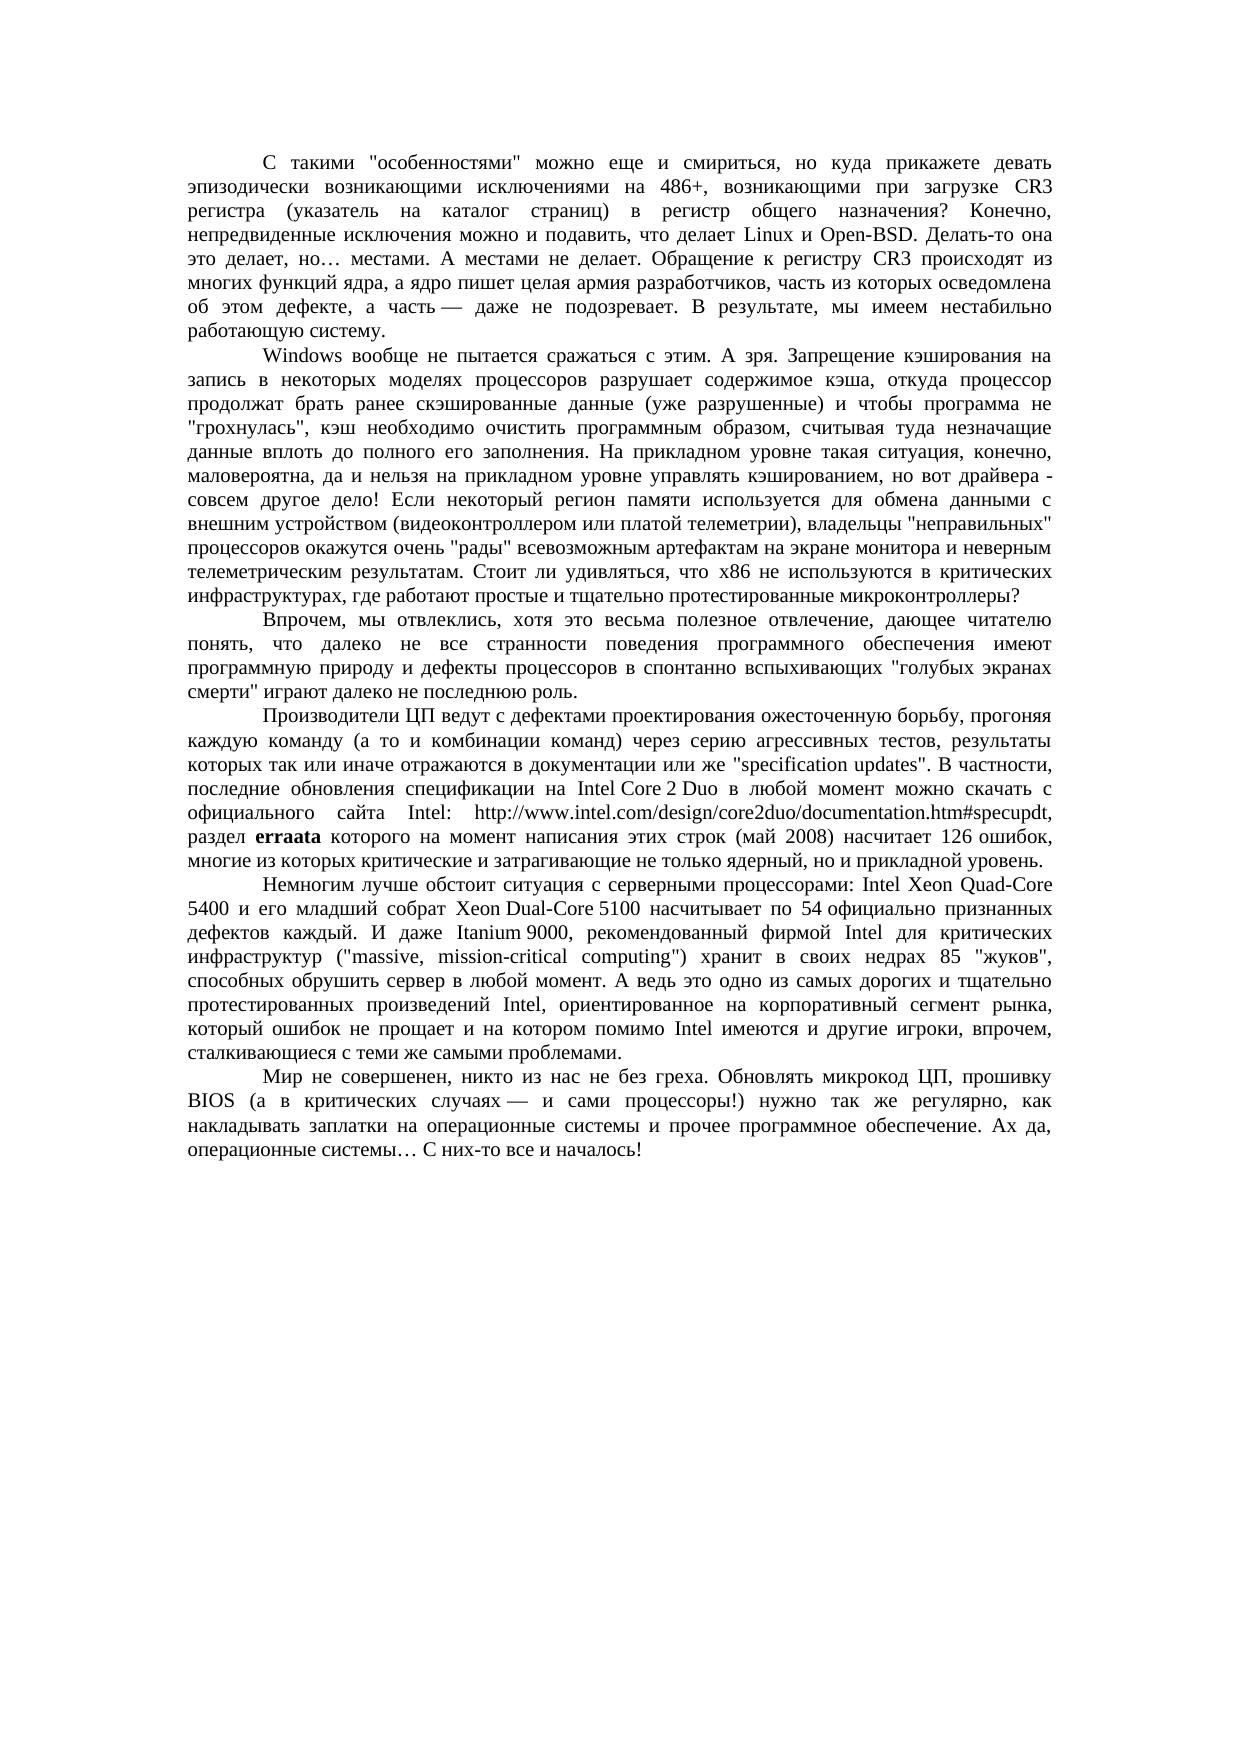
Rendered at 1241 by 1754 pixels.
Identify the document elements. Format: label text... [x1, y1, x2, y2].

text Мир не совершенен, никто из нас не без греха. Обновлять микрокод ЦП, прошивку BIOS (а в критических случаях — и сами процессоры!) нужно так же регулярно, как накладывать заплатки на операционные системы и прочее программное обеспечение. Ах да, операционные системы… С них-то все и началось! [187, 1064, 1053, 1161]
text Windows вообще не пытается сражаться с этим. А зря. Запрещение кэширования на запись в некоторых моделях процессоров разрушает содержимое кэша, откуда процессор продолжат брать ранее скэшированные данные (уже разрушенные) и чтобы программа не "грохнулась", кэш необходимо очистить программным образом, считывая туда незначащие данные вплоть до полного его заполнения. На прикладном уровне такая ситуация, конечно, маловероятна, да и нельзя на прикладном уровне управлять кэшированием, но вот драйвера ‑ совсем другое дело! Если некоторый регион памяти используется для обмена данными с внешним устройством (видеоконтроллером или платой телеметрии), владельцы "неправильных" процессоров окажутся очень "рады" всевозможным артефактам на экране монитора и неверным телеметрическим результатам. Стоит ли удивляться, что x86 не используются в критических инфраструктурах, где работают простые и тщательно протестированные микроконтроллеры? [187, 342, 1053, 607]
text Немногим лучше обстоит ситуация с серверными процессорами: Intel Xeon Quad-Core 5400 и его младший собрат Xeon Dual-Core 5100 насчитывает по 54 официально признанных дефектов каждый. И даже Itanium 9000, рекомендованный фирмой Intel для критических инфраструктур ("massive, mission-critical computing") хранит в своих недрах 85 "жуков", способных обрушить сервер в любой момент. А ведь это одно из самых дорогих и тщательно протестированных произведений Intel, ориентированное на корпоративный сегмент рынка, который ошибок не прощает и на котором помимо Intel имеются и другие игроки, впрочем, сталкивающиеся с теми же самыми проблемами. [187, 872, 1053, 1064]
text Производители ЦП ведут с дефектами проектирования ожесточенную борьбу, прогоняя каждую команду (а то и комбинации команд) через серию агрессивных тестов, результаты которых так или иначе отражаются в документации или же "specification updates". В частности, последние обновления спецификации на Intel Core 2 Duo в любой момент можно скачать с официального сайта Intel: http://www.intel.com/design/core2duo/documentation.htm#specupdt, раздел erraata которого на момент написания этих строк (май 2008) насчитает 126 ошибок, многие из которых критические и затрагивающие не только ядерный, но и прикладной уровень. [187, 703, 1053, 872]
text Впрочем, мы отвлеклись, хотя это весьма полезное отвлечение, дающее читателю понять, что далеко не все странности поведения программного обеспечения имеют программную природу и дефекты процессоров в спонтанно вспыхивающих "голубых экранах смерти" играют далеко не последнюю роль. [187, 607, 1053, 703]
text С такими "особенностями" можно еще и смириться, но куда прикажете девать эпизодически возникающими исключениями на 486+, возникающими при загрузке CR3 регистра (указатель на каталог страниц) в регистр общего назначения? Конечно, непредвиденные исключения можно и подавить, что делает Linux и Open-BSD. Делать-то она это делает, но… местами. А местами не делает. Обращение к регистру CR3 происходят из многих функций ядра, а ядро пишет целая армия разработчиков, часть из которых осведомлена об этом дефекте, а часть — даже не подозревает. В результате, мы имеем нестабильно работающую систему. [187, 150, 1053, 342]
